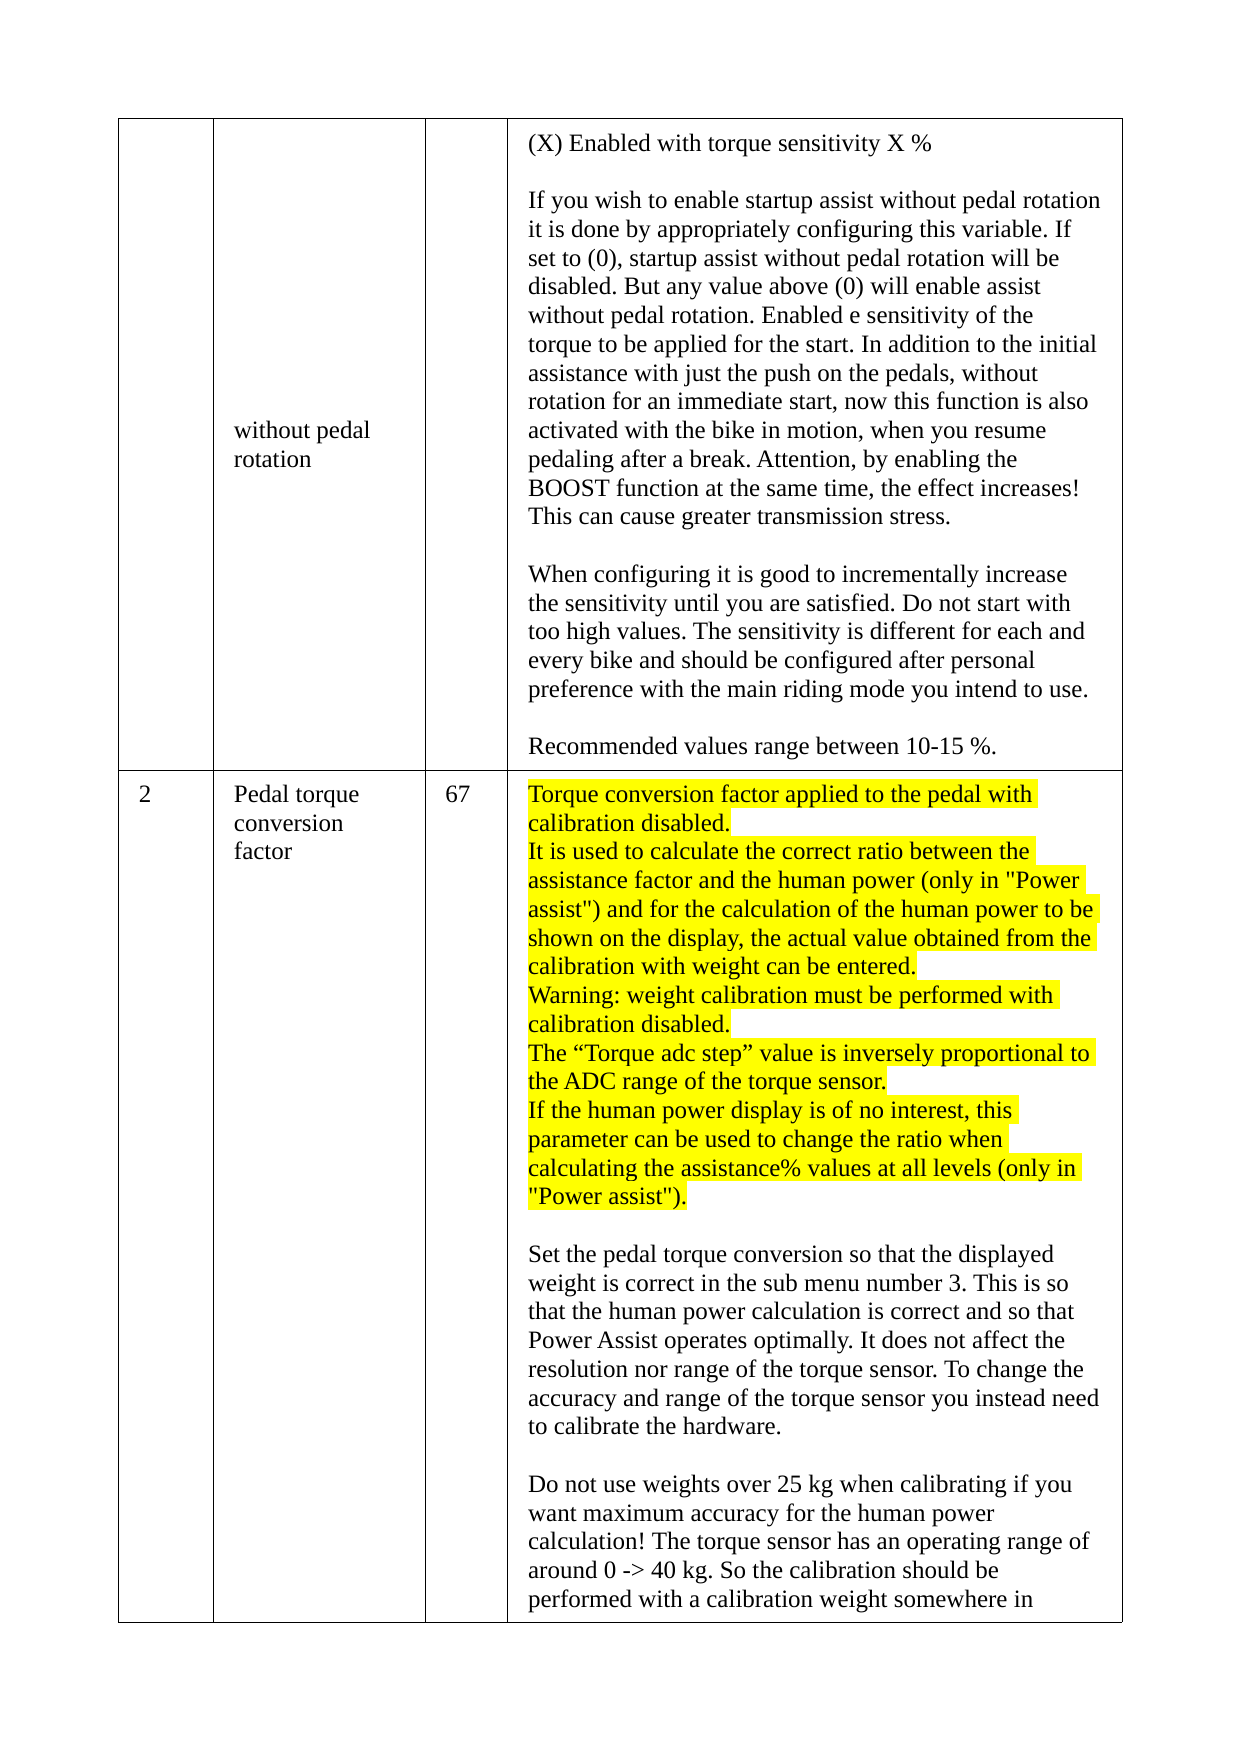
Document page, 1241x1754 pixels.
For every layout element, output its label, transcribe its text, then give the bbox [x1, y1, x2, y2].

table_cell 67 [426, 771, 507, 1622]
table_cell 2 [119, 771, 213, 1622]
table_cell Torque conversion factor applied to the pedal with calibration disabled. It is used to calculate the correct ratio between the assistance factor and the human power (only in "Power assist") and for the calculation of the human power to be shown on the display, the actual value obtained from the calibration with weight can be entered. Warning: weight calibration must be performed with calibration disabled. The “Torque adc step” value is inversely proportional to the ADC range of the torque sensor. If the human power display is of no interest, this parameter can be used to change the ratio when calculating the assistance% values at all levels (only in "Power assist"). Set the pedal torque conversion so that the displayed weight is correct in the sub menu number 3. This is so that the human power calculation is correct and so that Power Assist operates optimally. It does not affect the resolution nor range of the torque sensor. To change the accuracy and range of the torque sensor you instead need to calibrate the hardware. Do not use weights over 25 kg when calibrating if you want maximum accuracy for the human power calculation! The torque sensor has an operating range of around 0 -> 40 kg. So the calibration should be performed with a calibration weight somewhere in [508, 771, 1122, 1622]
table_cell without pedal rotation [214, 119, 425, 769]
table_cell (X) Enabled with torque sensitivity X % If you wish to enable startup assist without pedal rotation it is done by appropriately configuring this variable. If set to (0), startup assist without pedal rotation will be disabled. But any value above (0) will enable assist without pedal rotation. Enabled e sensitivity of the torque to be applied for the start. In addition to the initial assistance with just the push on the pedals, without rotation for an immediate start, now this function is also activated with the bike in motion, when you resume pedaling after a break. Attention, by enabling the BOOST function at the same time, the effect increases! This can cause greater transmission stress. When configuring it is good to incrementally increase the sensitivity until you are satisfied. Do not start with too high values. The sensitivity is different for each and every bike and should be configured after personal preference with the main riding mode you intend to use. Recommended values range between 10-15 %. [508, 119, 1122, 769]
table_cell Pedal torque conversion factor [214, 771, 425, 1622]
table_cell [426, 119, 507, 769]
table_cell [119, 119, 213, 769]
